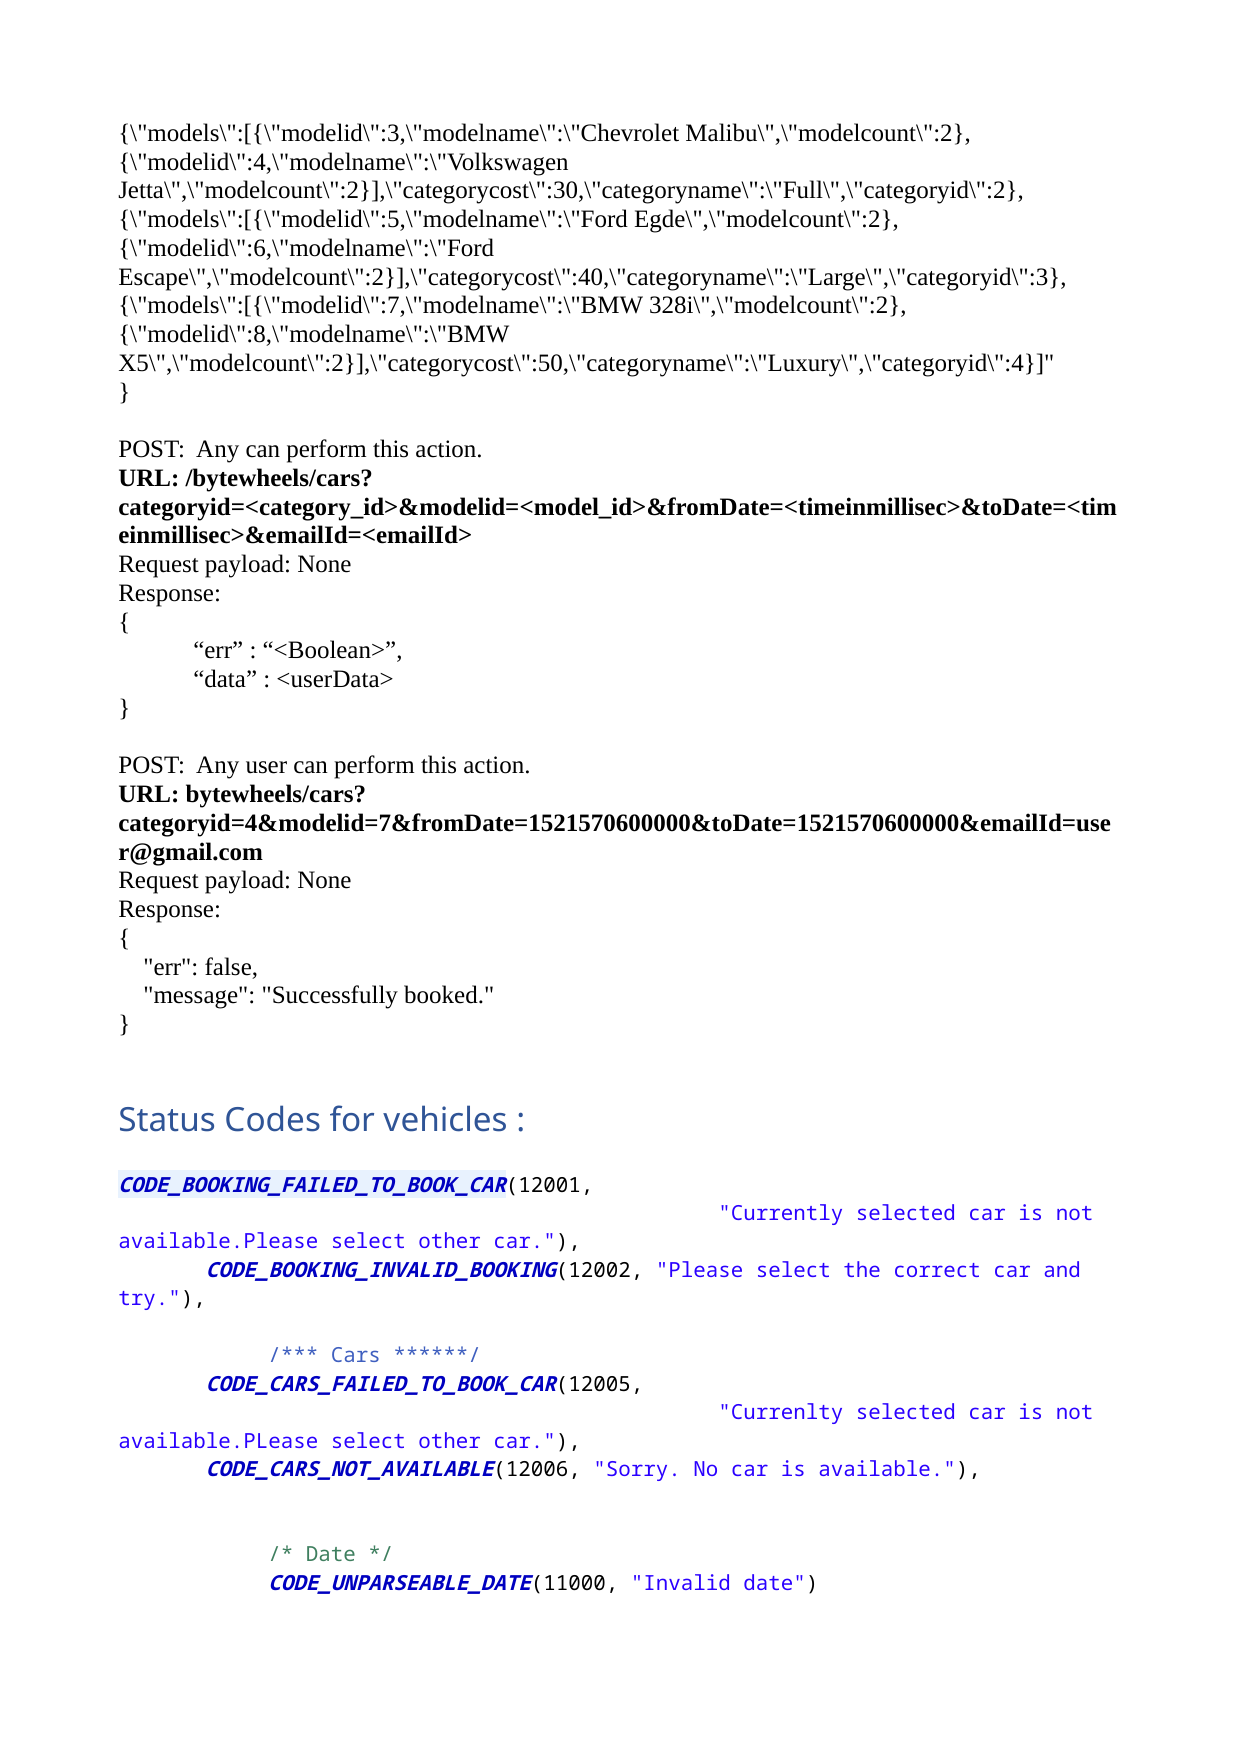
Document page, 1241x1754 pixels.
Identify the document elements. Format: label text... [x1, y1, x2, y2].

text } [118, 693, 1122, 722]
text { [118, 923, 1122, 952]
text Request payload: None [118, 549, 1122, 578]
text CODE_CARS_NOT_AVAILABLE(12006, "Sorry. No car is available."), [118, 1454, 1122, 1483]
text "message": "Successfully booked." [118, 981, 1122, 1009]
text CODE_BOOKING_INVALID_BOOKING(12002, "Please select the correct car and try."), [118, 1255, 1122, 1312]
subtitle Status Codes for vehicles : [118, 1096, 1122, 1141]
text Request payload: None [118, 866, 1122, 894]
text /* Date */ [118, 1539, 1122, 1568]
text POST: Any can perform this action. [118, 434, 1122, 463]
text “data” : <userData> [118, 664, 1122, 693]
text { [118, 607, 1122, 636]
text “err” : “<Boolean>”, [118, 636, 1122, 664]
text "Currenlty selected car is not available.PLease select other car."), [118, 1397, 1122, 1454]
text Response: [118, 894, 1122, 923]
text POST: Any user can perform this action. [118, 751, 1122, 779]
text } [118, 1009, 1122, 1038]
text "err": false, [118, 952, 1122, 981]
text } [118, 377, 1122, 406]
text {\"models\":[{\"modelid\":3,\"modelname\":\"Chevrolet Malibu\",\"modelcount\":2},{\"modelid\":4,\"modelname\":\"Volkswagen Jetta\",\"modelcount\":2}],\"categorycost\":30,\"categoryname\":\"Full\",\"categoryid\":2},{\"models\":[{\"modelid\":5,\"modelname\":\"Ford Egde\",\"modelcount\":2},{\"modelid\":6,\"modelname\":\"Ford Escape\",\"modelcount\":2}],\"categorycost\":40,\"categoryname\":\"Large\",\"categoryid\":3},{\"models\":[{\"modelid\":7,\"modelname\":\"BMW 328i\",\"modelcount\":2},{\"modelid\":8,\"modelname\":\"BMW X5\",\"modelcount\":2}],\"categorycost\":50,\"categoryname\":\"Luxury\",\"categoryid\":4}]" [118, 118, 1122, 377]
text CODE_UNPARSEABLE_DATE(11000, "Invalid date") [118, 1568, 1122, 1596]
text CODE_BOOKING_FAILED_TO_BOOK_CAR(12001, [118, 1170, 1122, 1198]
text /*** Cars ******/ [118, 1340, 1122, 1369]
text Response: [118, 578, 1122, 607]
text URL: /bytewheels/cars?categoryid=<category_id>&modelid=<model_id>&fromDate=<timeinmillisec>&toDate=<timeinmillisec>&emailId=<emailId> [118, 463, 1122, 549]
text URL: bytewheels/cars?categoryid=4&modelid=7&fromDate=1521570600000&toDate=1521570600000&emailId=user@gmail.com [118, 779, 1122, 866]
text CODE_CARS_FAILED_TO_BOOK_CAR(12005, [118, 1369, 1122, 1397]
text "Currently selected car is not available.Please select other car."), [118, 1198, 1122, 1255]
